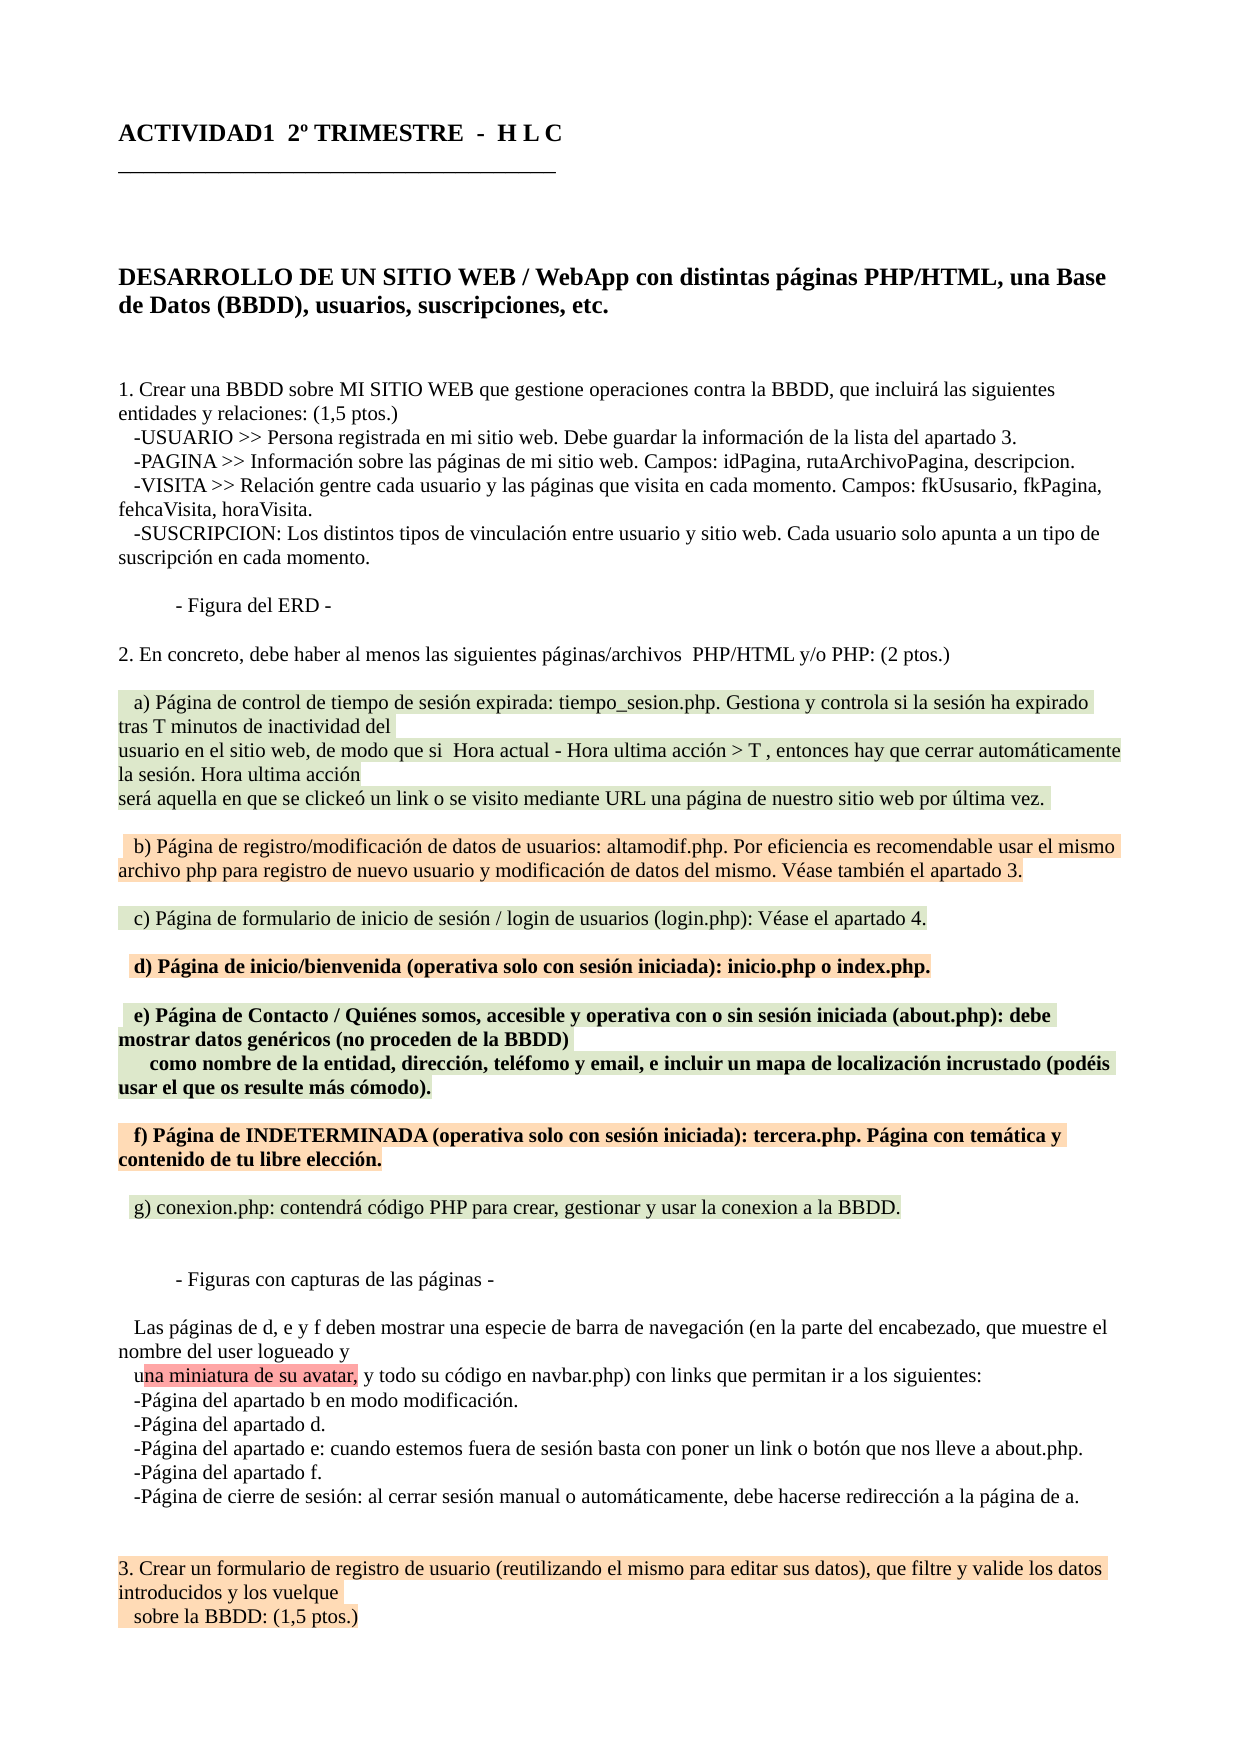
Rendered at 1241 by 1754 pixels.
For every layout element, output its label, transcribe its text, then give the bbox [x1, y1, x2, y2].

text -VISITA >> Relación gentre cada usuario y las páginas que visita en cada momento. Campos: fkUsusario, fkPagina, fehcaVisita, horaVisita. [118, 473, 1122, 521]
text una miniatura de su avatar, y todo su código en navbar.php) con links que permitan ir a los siguientes: [118, 1363, 1122, 1387]
text - Figuras con capturas de las páginas - [118, 1267, 1122, 1291]
text g) conexion.php: contendrá código PHP para crear, gestionar y usar la conexion a la BBDD. [118, 1195, 1122, 1219]
text - Figura del ERD - [118, 593, 1122, 617]
text f) Página de INDETERMINADA (operativa solo con sesión iniciada): tercera.php. Página con temática y contenido de tu libre elección. [118, 1123, 1122, 1171]
text -PAGINA >> Información sobre las páginas de mi sitio web. Campos: idPagina, rutaArchivoPagina, descripcion. [118, 449, 1122, 473]
text -Página del apartado d. [118, 1412, 1122, 1436]
text c) Página de formulario de inicio de sesión / login de usuarios (login.php): Véase el apartado 4. [118, 906, 1122, 930]
text -Página del apartado f. [118, 1460, 1122, 1484]
text e) Página de Contacto / Quiénes somos, accesible y operativa con o sin sesión iniciada (about.php): debe mostrar datos genéricos (no proceden de la BBDD) [118, 1002, 1122, 1051]
text Las páginas de d, e y f deben mostrar una especie de barra de navegación (en la parte del encabezado, que muestre el nombre del user logueado y [118, 1315, 1122, 1363]
text -Página de cierre de sesión: al cerrar sesión manual o automáticamente, debe hacerse redirección a la página de a. [118, 1484, 1122, 1508]
text usuario en el sitio web, de modo que si Hora actual - Hora ultima acción > T , entonces hay que cerrar automáticamente la sesión. Hora ultima acción [118, 738, 1122, 786]
text será aquella en que se clickeó un link o se visito mediante URL una página de nuestro sitio web por última vez. [118, 786, 1122, 810]
text d) Página de inicio/bienvenida (operativa solo con sesión iniciada): inicio.php o index.php. [118, 954, 1122, 978]
text a) Página de control de tiempo de sesión expirada: tiempo_sesion.php. Gestiona y controla si la sesión ha expirado tras T minutos de inactividad del [118, 690, 1122, 738]
text b) Página de registro/modificación de datos de usuarios: altamodif.php. Por eficiencia es recomendable usar el mismo archivo php para registro de nuevo usuario y modificación de datos del mismo. Véase también el apartado 3. [118, 834, 1122, 882]
text DESARROLLO DE UN SITIO WEB / WebApp con distintas páginas PHP/HTML, una Base de Datos (BBDD), usuarios, suscripciones, etc. [118, 262, 1122, 319]
text ___________________________________ [118, 147, 1122, 176]
text ACTIVIDAD1 2º TRIMESTRE - H L C [118, 118, 1122, 147]
text -Página del apartado b en modo modificación. [118, 1387, 1122, 1412]
text -USUARIO >> Persona registrada en mi sitio web. Debe guardar la información de la lista del apartado 3. [118, 425, 1122, 449]
text como nombre de la entidad, dirección, teléfomo y email, e incluir un mapa de localización incrustado (podéis usar el que os resulte más cómodo). [118, 1051, 1122, 1099]
text -Página del apartado e: cuando estemos fuera de sesión basta con poner un link o botón que nos lleve a about.php. [118, 1436, 1122, 1460]
text 2. En concreto, debe haber al menos las siguientes páginas/archivos PHP/HTML y/o PHP: (2 ptos.) [118, 642, 1122, 666]
text 3. Crear un formulario de registro de usuario (reutilizando el mismo para editar sus datos), que filtre y valide los datos introducidos y los vuelque [118, 1556, 1122, 1604]
text 1. Crear una BBDD sobre MI SITIO WEB que gestione operaciones contra la BBDD, que incluirá las siguientes entidades y relaciones: (1,5 ptos.) [118, 377, 1122, 425]
text -SUSCRIPCION: Los distintos tipos de vinculación entre usuario y sitio web. Cada usuario solo apunta a un tipo de suscripción en cada momento. [118, 521, 1122, 569]
text sobre la BBDD: (1,5 ptos.) [118, 1604, 1122, 1628]
